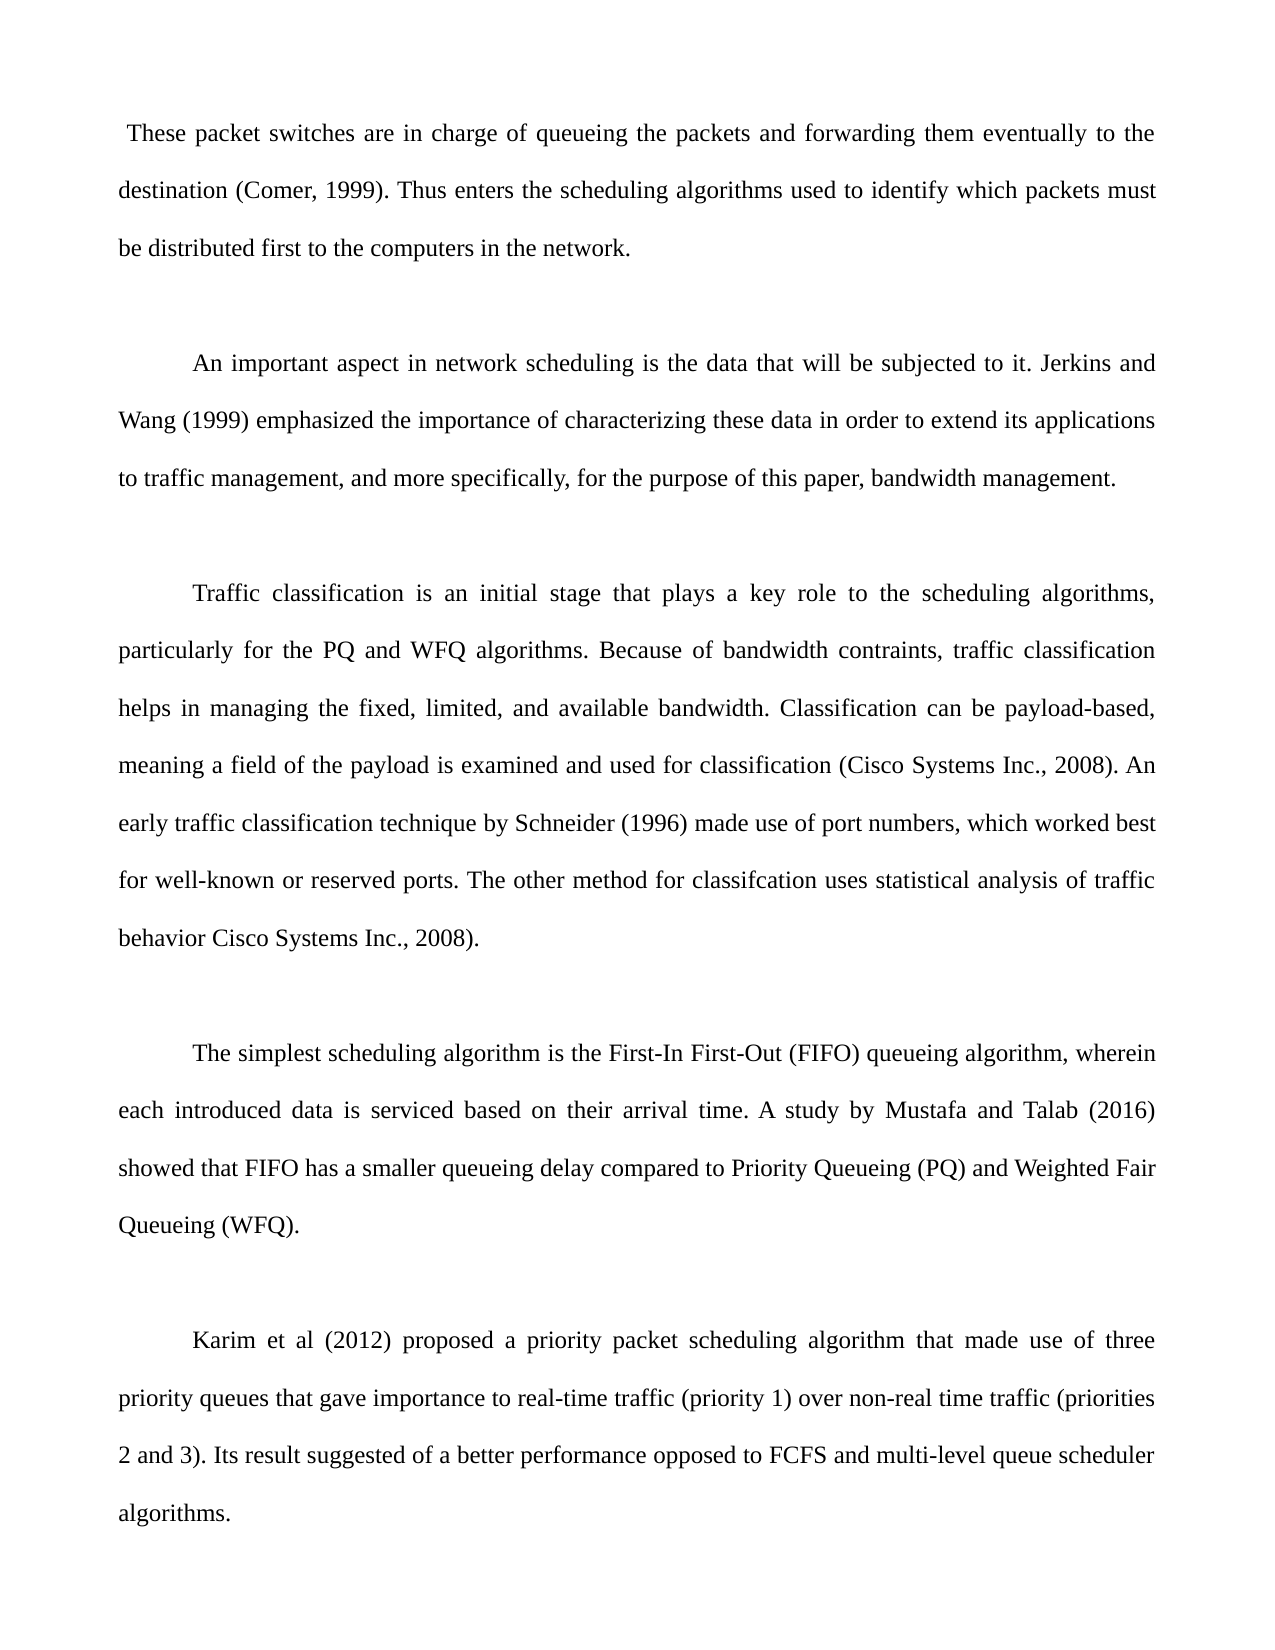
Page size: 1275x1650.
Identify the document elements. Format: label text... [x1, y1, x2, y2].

text Karim et al (2012) proposed a priority packet scheduling algorithm that made use of three priority queues that gave importance to real-time traffic (priority 1) over non-real time traffic (priorities 2 and 3). Its result suggested of a better performance opposed to FCFS and multi-level queue scheduler algorithms. [118, 1326, 1157, 1527]
text An important aspect in network scheduling is the data that will be subjected to it. Jerkins and Wang (1999) emphasized the importance of characterizing these data in order to extend its applications to traffic management, and more specifically, for the purpose of this paper, bandwidth management. [118, 348, 1157, 492]
text The simplest scheduling algorithm is the First-In First-Out (FIFO) queueing algorithm, wherein each introduced data is serviced based on their arrival time. A study by Mustafa and Talab (2016) showed that FIFO has a smaller queueing delay compared to Priority Queueing (PQ) and Weighted Fair Queueing (WFQ). [118, 1038, 1157, 1239]
text Traffic classification is an initial stage that plays a key role to the scheduling algorithms, particularly for the PQ and WFQ algorithms. Because of bandwidth contraints, traffic classification helps in managing the fixed, limited, and available bandwidth. Classification can be payload-based, meaning a field of the payload is examined and used for classification (Cisco Systems Inc., 2008). An early traffic classification technique by Schneider (1996) made use of port numbers, which worked best for well-known or reserved ports. The other method for classifcation uses statistical analysis of traffic behavior Cisco Systems Inc., 2008). [118, 578, 1157, 952]
text These packet switches are in charge of queueing the packets and forwarding them eventually to the destination (Comer, 1999). Thus enters the scheduling algorithms used to identify which packets must be distributed first to the computers in the network. [118, 118, 1157, 262]
